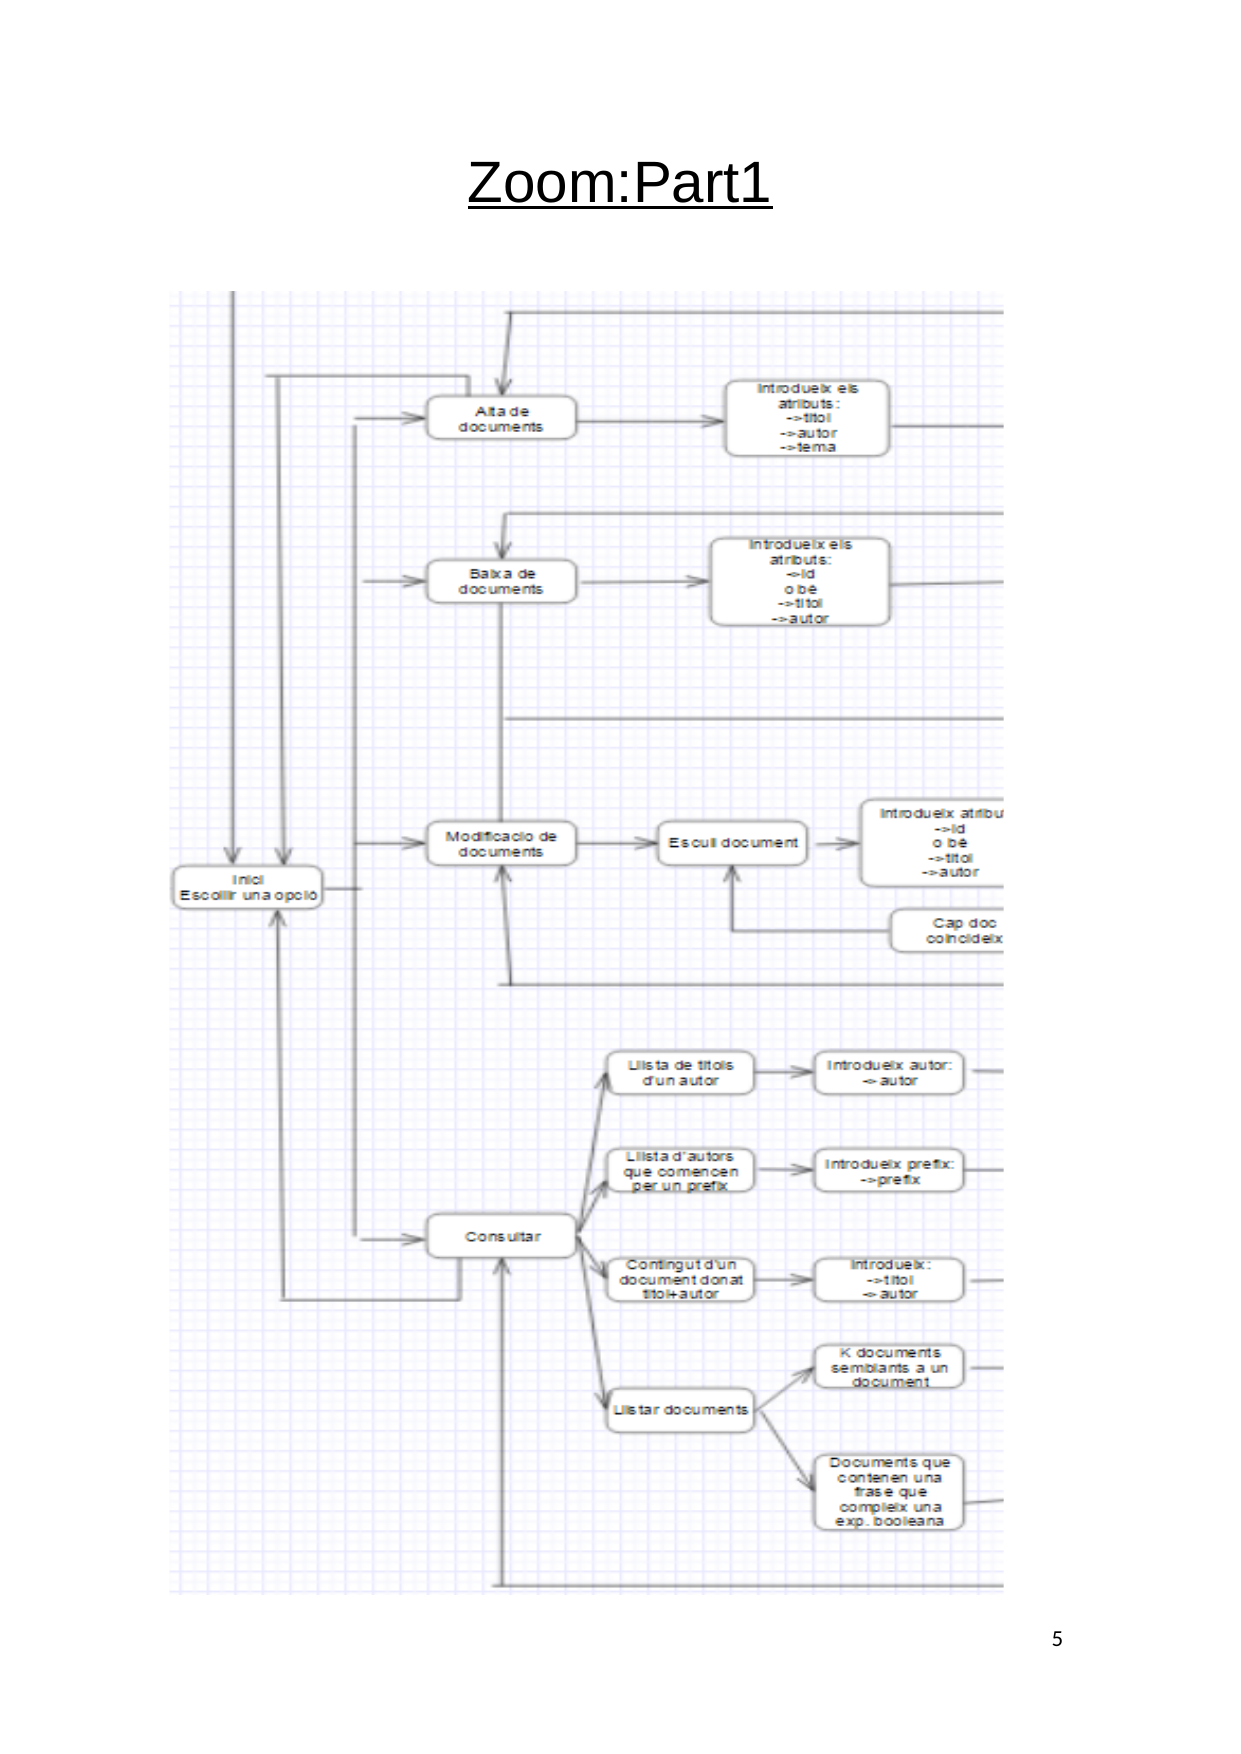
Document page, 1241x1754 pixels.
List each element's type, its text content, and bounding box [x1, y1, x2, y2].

picture [169, 291, 425, 1595]
text Zoom:Part1 [177, 148, 1063, 215]
